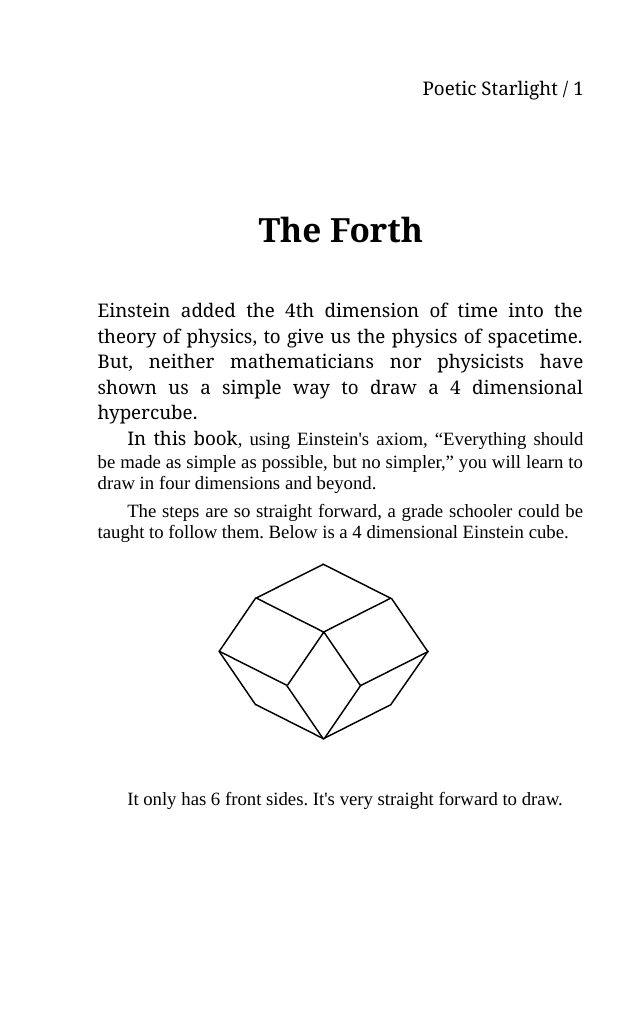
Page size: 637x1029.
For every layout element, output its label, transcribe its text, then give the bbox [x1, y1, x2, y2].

text In this book, using Einstein's axiom, “Everything should be made as simple as possible, but no simpler,” you will learn to draw in four dimensions and beyond. [97, 425, 583, 494]
text It only has 6 front sides. It's very straight forward to draw. [97, 788, 583, 809]
subtitle The Forth [97, 207, 583, 252]
text Einstein added the 4th dimension of time into the theory of physics, to give us the physics of spacetime. But, neither mathematicians nor physicists have shown us a simple way to draw a 4 dimensional hypercube. [97, 297, 583, 425]
text The steps are so straight forward, a grade schooler could be taught to follow them. Below is a 4 dimensional Einstein cube. [97, 500, 583, 543]
